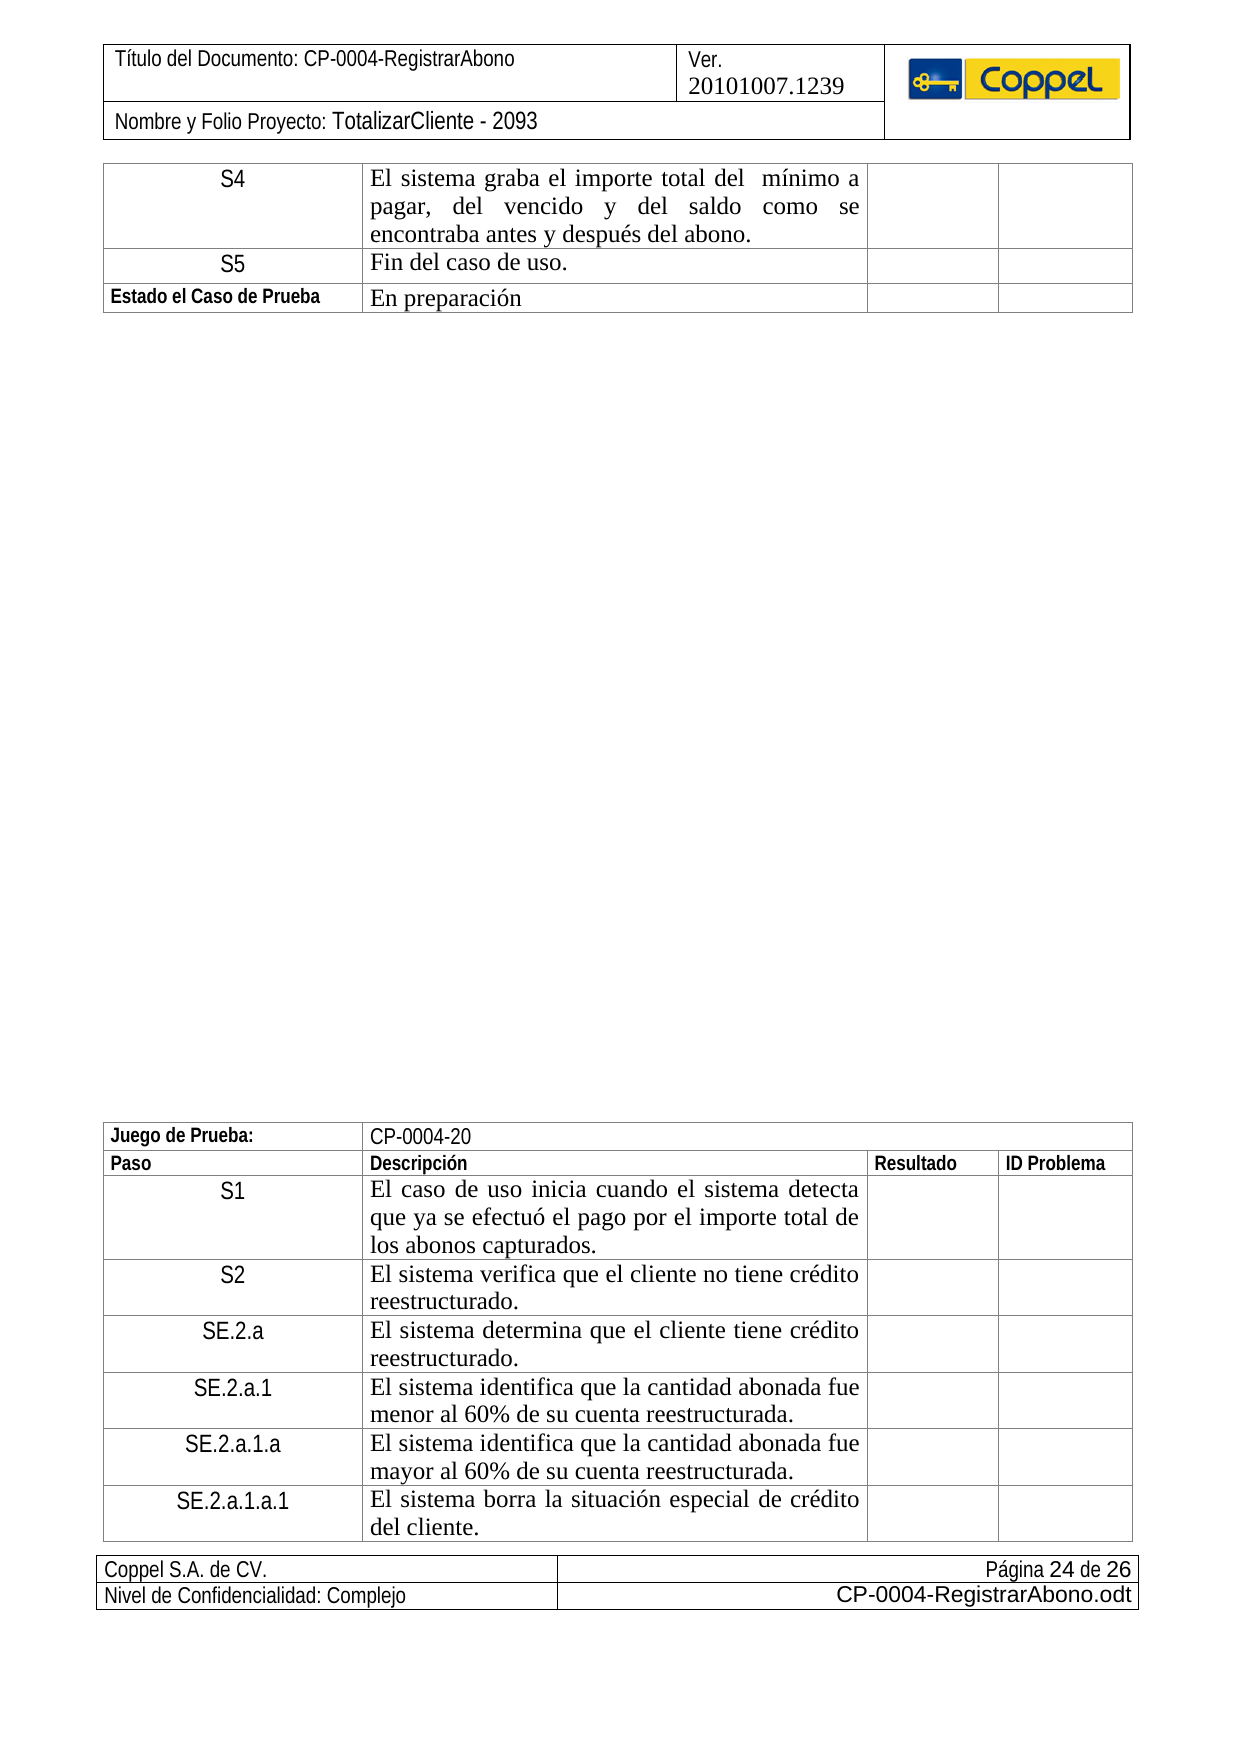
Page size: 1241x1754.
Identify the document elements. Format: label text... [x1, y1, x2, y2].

table_cell [868, 1373, 998, 1428]
table_cell El sistema identifica que la cantidad abonada fue mayor al 60% de su cuenta reestructurada. [363, 1429, 867, 1484]
table_cell El sistema graba el importe total del mínimo a pagar, del vencido y del saldo como se encontraba antes y después del abono. [363, 164, 867, 247]
table_cell El sistema determina que el cliente tiene crédito reestructurado. [363, 1316, 867, 1372]
table_cell [868, 1176, 998, 1259]
table_header Juego de Prueba: [104, 1123, 362, 1149]
table_cell En preparación [363, 284, 867, 312]
table_cell [868, 1429, 998, 1484]
table_cell SE.2.a.1.a [104, 1429, 362, 1484]
table_cell [999, 1316, 1132, 1372]
table_cell El sistema verifica que el cliente no tiene crédito reestructurado. [363, 1260, 867, 1315]
table_cell S5 [104, 249, 362, 283]
table_cell [999, 1486, 1132, 1541]
table_cell SE.2.a.1.a.1 [104, 1486, 362, 1541]
table_cell [999, 1176, 1132, 1259]
table_cell [999, 249, 1132, 283]
table_cell [868, 1486, 998, 1541]
table_header CP-0004-20 [363, 1123, 1132, 1149]
table_cell [999, 284, 1132, 312]
table_cell [999, 1373, 1132, 1428]
table_cell Fin del caso de uso. [363, 249, 867, 283]
table_cell [868, 1260, 998, 1315]
table_cell S2 [104, 1260, 362, 1315]
table_cell El sistema borra la situación especial de crédito del cliente. [363, 1486, 867, 1541]
table_cell [868, 284, 998, 312]
table_cell [868, 249, 998, 283]
table_cell [999, 1429, 1132, 1484]
table_cell El sistema identifica que la cantidad abonada fue menor al 60% de su cuenta reestructurada. [363, 1373, 867, 1428]
table_cell S1 [104, 1176, 362, 1259]
table_cell Paso [104, 1151, 362, 1174]
table_cell S4 [104, 164, 362, 247]
table_cell Estado el Caso de Prueba [104, 284, 362, 312]
table_cell [868, 1316, 998, 1372]
table_cell SE.2.a.1 [104, 1373, 362, 1428]
table_cell El caso de uso inicia cuando el sistema detecta que ya se efectuó el pago por el importe total de los abonos capturados. [363, 1176, 867, 1259]
table_cell Resultado [868, 1151, 998, 1174]
table_cell SE.2.a [104, 1316, 362, 1372]
table_cell [868, 164, 998, 247]
table_cell [999, 164, 1132, 247]
table_cell Descripción [363, 1151, 867, 1174]
table_cell [999, 1260, 1132, 1315]
table_cell ID Problema [999, 1151, 1132, 1174]
